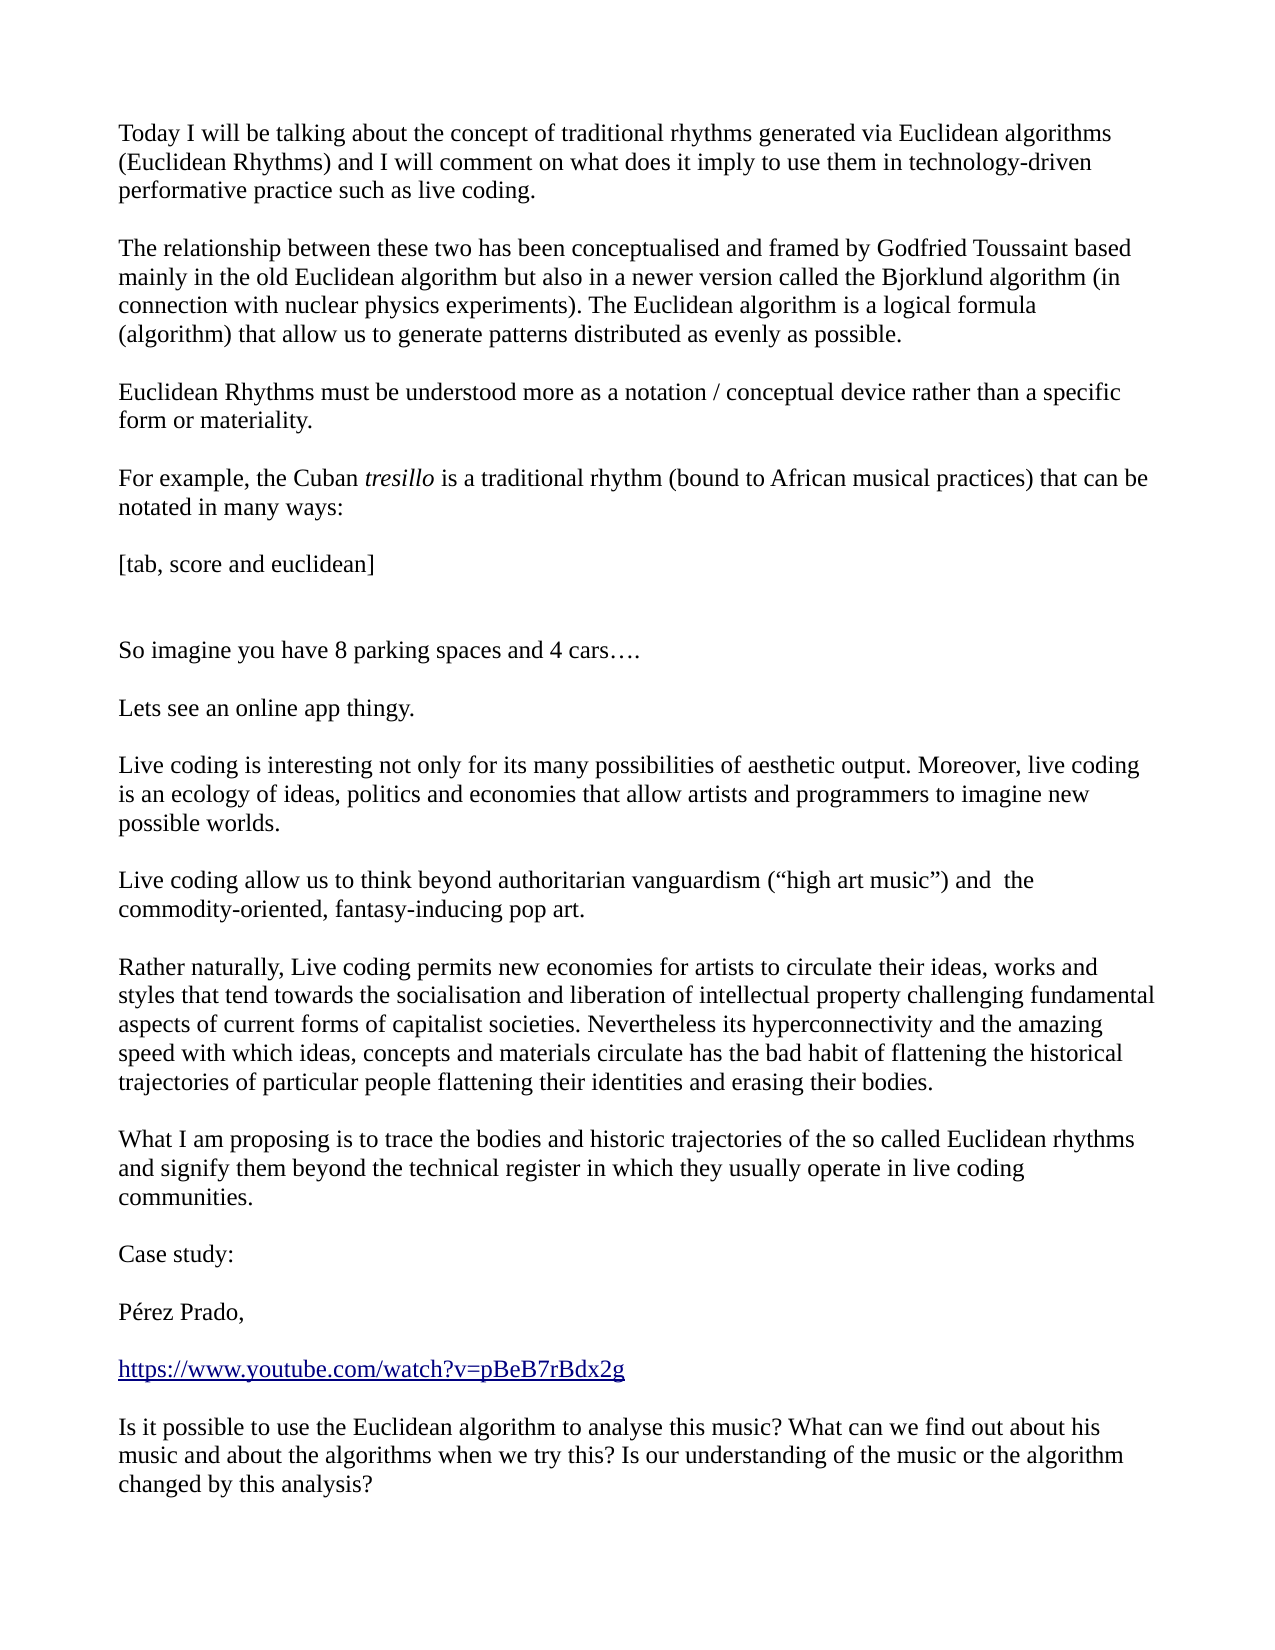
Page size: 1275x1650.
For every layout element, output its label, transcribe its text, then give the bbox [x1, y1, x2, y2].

text Rather naturally, Live coding permits new economies for artists to circulate their ideas, works and styles that tend towards the socialisation and liberation of intellectual property challenging fundamental aspects of current forms of capitalist societies. Nevertheless its hyperconnectivity and the amazing speed with which ideas, concepts and materials circulate has the bad habit of flattening the historical trajectories of particular people flattening their identities and erasing their bodies. [118, 952, 1157, 1096]
text So imagine you have 8 parking spaces and 4 cars…. [118, 636, 1157, 664]
text Live coding allow us to think beyond authoritarian vanguardism (“high art music”) and the commodity-oriented, fantasy-inducing pop art. [118, 866, 1157, 923]
text [tab, score and euclidean] [118, 549, 1157, 578]
text What I am proposing is to trace the bodies and historic trajectories of the so called Euclidean rhythms and signify them beyond the technical register in which they usually operate in live coding communities. [118, 1124, 1157, 1211]
text Is it possible to use the Euclidean algorithm to analyse this music? What can we find out about his music and about the algorithms when we try this? Is our understanding of the music or the algorithm changed by this analysis? [118, 1412, 1157, 1498]
text Case study: [118, 1239, 1157, 1268]
text Euclidean Rhythms must be understood more as a notation / conceptual device rather than a specific form or materiality. [118, 377, 1157, 434]
text For example, the Cuban tresillo is a traditional rhythm (bound to African musical practices) that can be notated in many ways: [118, 463, 1157, 521]
text https://www.youtube.com/watch?v=pBeB7rBdx2g [118, 1354, 1157, 1383]
text Pérez Prado, [118, 1297, 1157, 1326]
text Lets see an online app thingy. [118, 693, 1157, 722]
text The relationship between these two has been conceptualised and framed by Godfried Toussaint based mainly in the old Euclidean algorithm but also in a newer version called the Bjorklund algorithm (in connection with nuclear physics experiments). The Euclidean algorithm is a logical formula (algorithm) that allow us to generate patterns distributed as evenly as possible. [118, 233, 1157, 348]
text Live coding is interesting not only for its many possibilities of aesthetic output. Moreover, live coding is an ecology of ideas, politics and economies that allow artists and programmers to imagine new possible worlds. [118, 751, 1157, 837]
text Today I will be talking about the concept of traditional rhythms generated via Euclidean algorithms (Euclidean Rhythms) and I will comment on what does it imply to use them in technology-driven performative practice such as live coding. [118, 118, 1157, 204]
